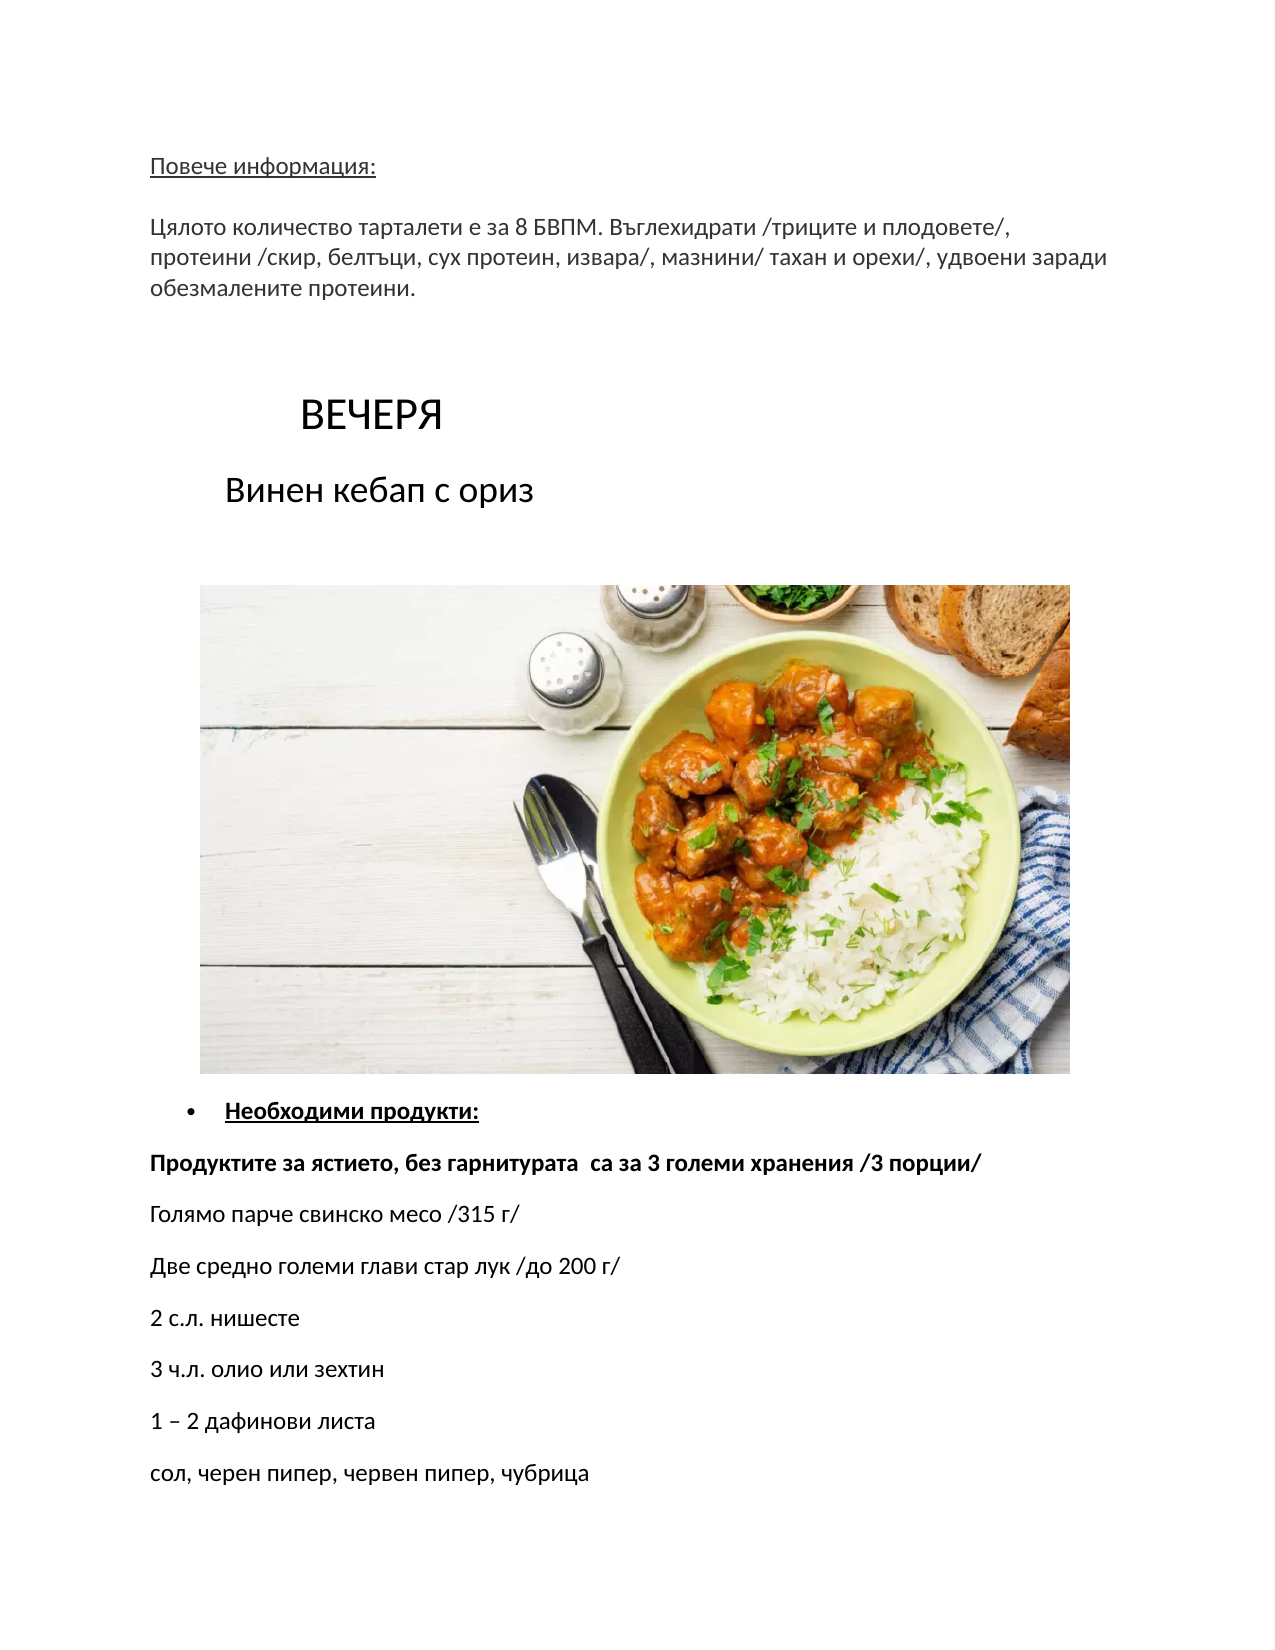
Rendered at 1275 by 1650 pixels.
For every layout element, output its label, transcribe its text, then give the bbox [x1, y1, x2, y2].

text Повече информация: [150, 150, 1125, 181]
list Необходими продукти: [187, 1095, 1125, 1126]
text 2 с.л. нишесте [150, 1302, 1125, 1332]
text 1 – 2 дафинови листа [150, 1405, 1125, 1436]
text Голямо парче свинско месо /315 г/ [150, 1198, 1125, 1229]
text 3 ч.л. олио или зехтин [150, 1353, 1125, 1384]
text Две средно големи глави стар лук /до 200 г/ [150, 1250, 1125, 1281]
text Цялото количество тарталети е за 8 БВПМ. Въглехидрати /триците и плодовете/, протеини /скир, белтъци, сух протеин, извара/, мазнини/ тахан и орехи/, удвоени заради обезмалените протеини. [150, 211, 1125, 303]
text ВЕЧЕРЯ [225, 385, 1125, 441]
text Продуктите за ястието, без гарнитурата са за 3 големи хранения /3 порции/ [150, 1147, 1125, 1177]
text сол, черен пипер, червен пипер, чубрица [150, 1457, 1125, 1487]
text Винен кебап с ориз [150, 466, 1125, 512]
